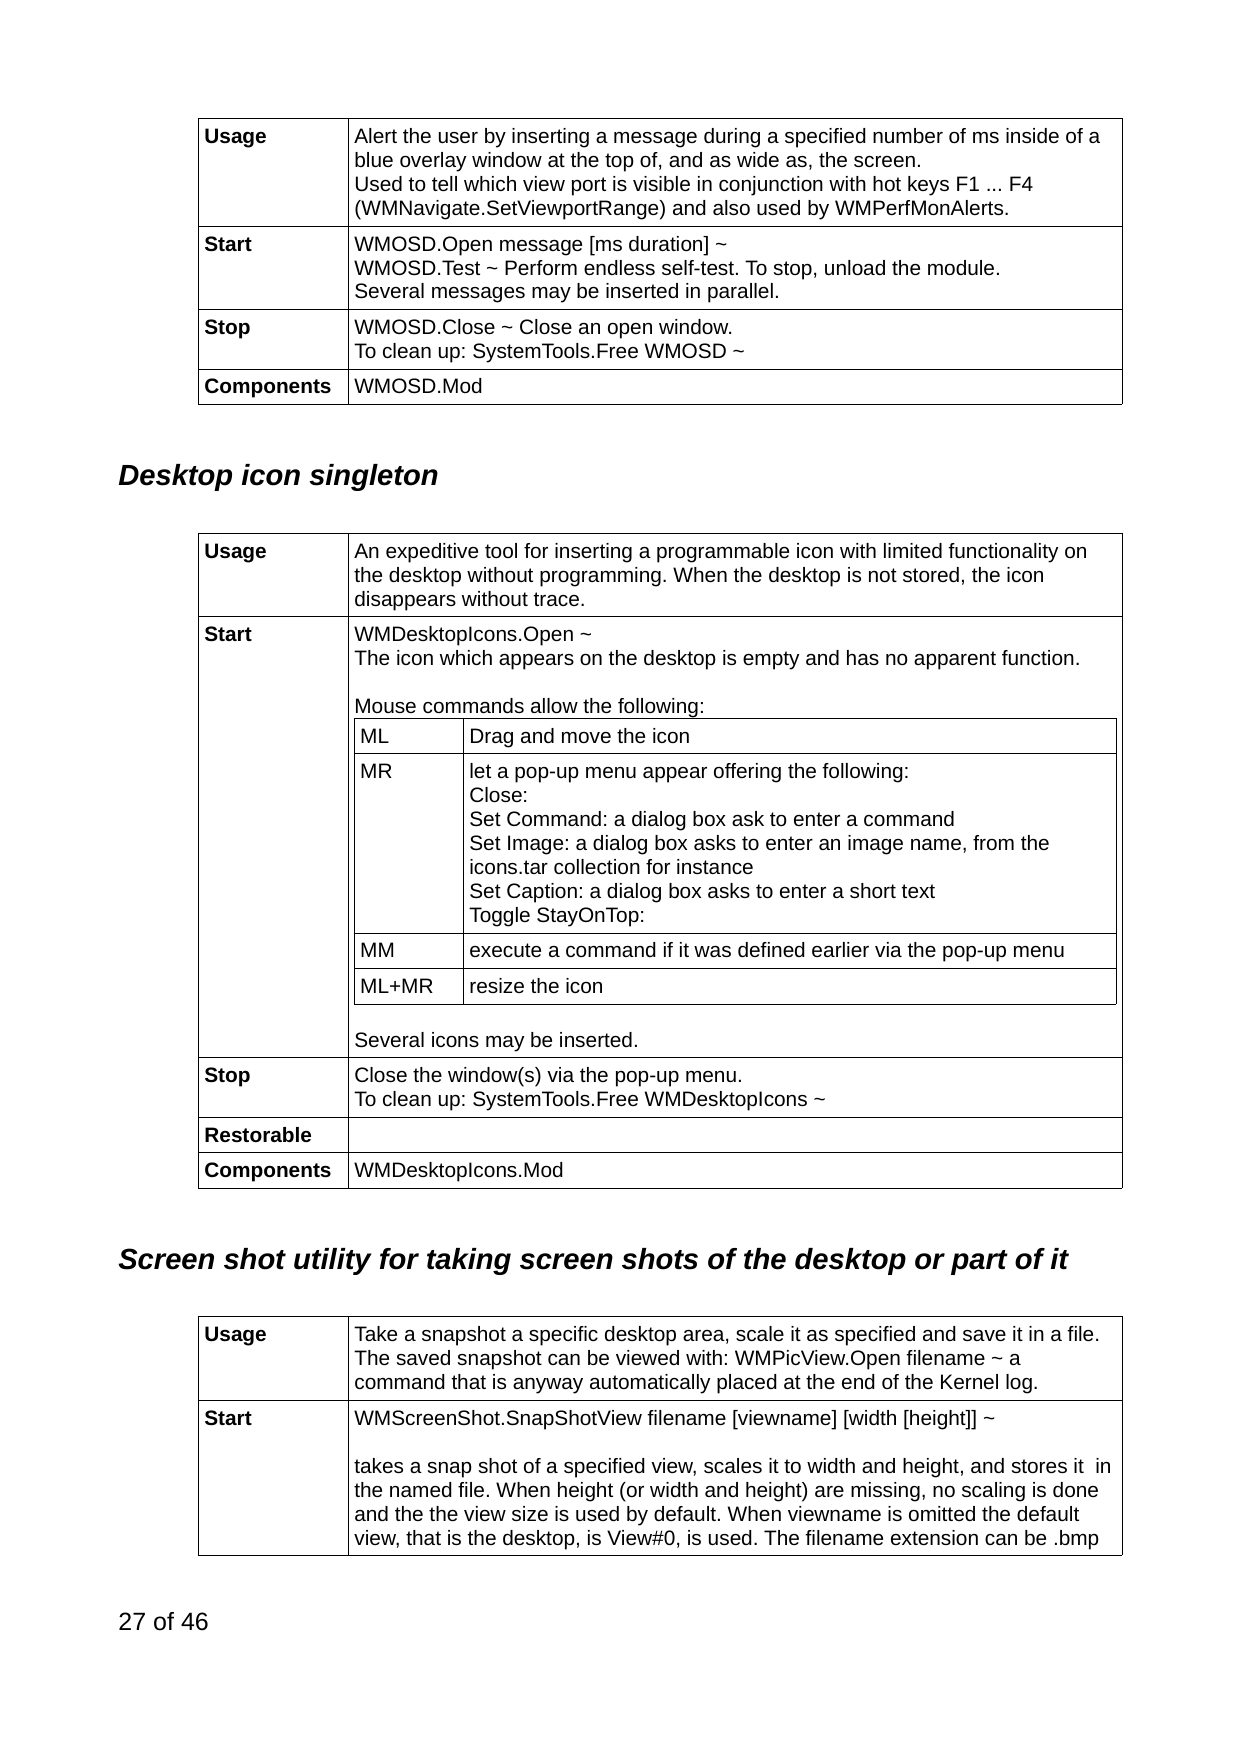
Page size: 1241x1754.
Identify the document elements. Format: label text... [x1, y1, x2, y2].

table_cell resize the icon [464, 969, 1116, 1003]
table_cell WMOSD.Close ~ Close an open window. To clean up: SystemTools.Free WMOSD ~ [349, 310, 1122, 368]
table_header Usage [199, 534, 348, 616]
table_header Take a snapshot a specific desktop area, scale it as specified and save it in a file. The saved snapshot can be viewed with: WMPicView.Open filename ~ a command that is anyway automatically placed at the end of the Kernel log. [349, 1317, 1122, 1400]
table_cell WMDesktopIcons.Open ~ The icon which appears on the desktop is empty and has no apparent function. Mouse commands allow the following: Several icons may be inserted. [349, 617, 1122, 1057]
table_header An expeditive tool for inserting a programmable icon with limited functionality on the desktop without programming. When the desktop is not stored, the icon disappears without trace. [349, 534, 1122, 616]
table_cell Restorable [199, 1118, 348, 1152]
table_header ML [355, 719, 463, 753]
table_cell [349, 1118, 1122, 1152]
table_cell Stop [199, 310, 348, 368]
table_cell MR [355, 754, 463, 932]
table_cell Start [199, 1401, 348, 1555]
table_cell WMDesktopIcons.Mod [349, 1153, 1122, 1188]
table_cell ML+MR [355, 969, 463, 1003]
table_cell WMScreenShot.SnapShotView filename [viewname] [width [height]] ~ takes a snap shot of a specified view, scales it to width and height, and stores it in the named file. When height (or width and height) are missing, no scaling is done and the the view size is used by default. When viewname is omitted the default view, that is the desktop, is View#0, is used. The filename extension can be .bmp [349, 1401, 1122, 1555]
table_cell WMOSD.Open message [ms duration] ~ WMOSD.Test ~ Perform endless self-test. To stop, unload the module. Several messages may be inserted in parallel. [349, 227, 1122, 309]
table_header Usage [199, 1317, 348, 1400]
table_header Drag and move the icon [464, 719, 1116, 753]
table_cell execute a command if it was defined earlier via the pop-up menu [464, 934, 1116, 968]
table_cell WMOSD.Mod [349, 370, 1122, 404]
subtitle Screen shot utility for taking screen shots of the desktop or part of it [118, 1242, 1122, 1275]
table_cell Start [199, 227, 348, 309]
table_header Usage [199, 119, 348, 226]
table_cell Start [199, 617, 348, 1057]
table_cell Close the window(s) via the pop-up menu. To clean up: SystemTools.Free WMDesktopIcons ~ [349, 1058, 1122, 1117]
table_cell Components [199, 1153, 348, 1188]
subtitle Desktop icon singleton [118, 458, 1122, 491]
table_cell MM [355, 934, 463, 968]
table_header Alert the user by inserting a message during a specified number of ms inside of a blue overlay window at the top of, and as wide as, the screen. Used to tell which view port is visible in conjunction with hot keys F1 ... F4 (WMNavigate.SetViewportRange) and also used by WMPerfMonAlerts. [349, 119, 1122, 226]
table_cell Components [199, 370, 348, 404]
table_cell Stop [199, 1058, 348, 1117]
table_cell let a pop-up menu appear offering the following: Close: Set Command: a dialog box ask to enter a command Set Image: a dialog box asks to enter an image name, from the icons.tar collection for instance Set Caption: a dialog box asks to enter a short text Toggle StayOnTop: [464, 754, 1116, 932]
